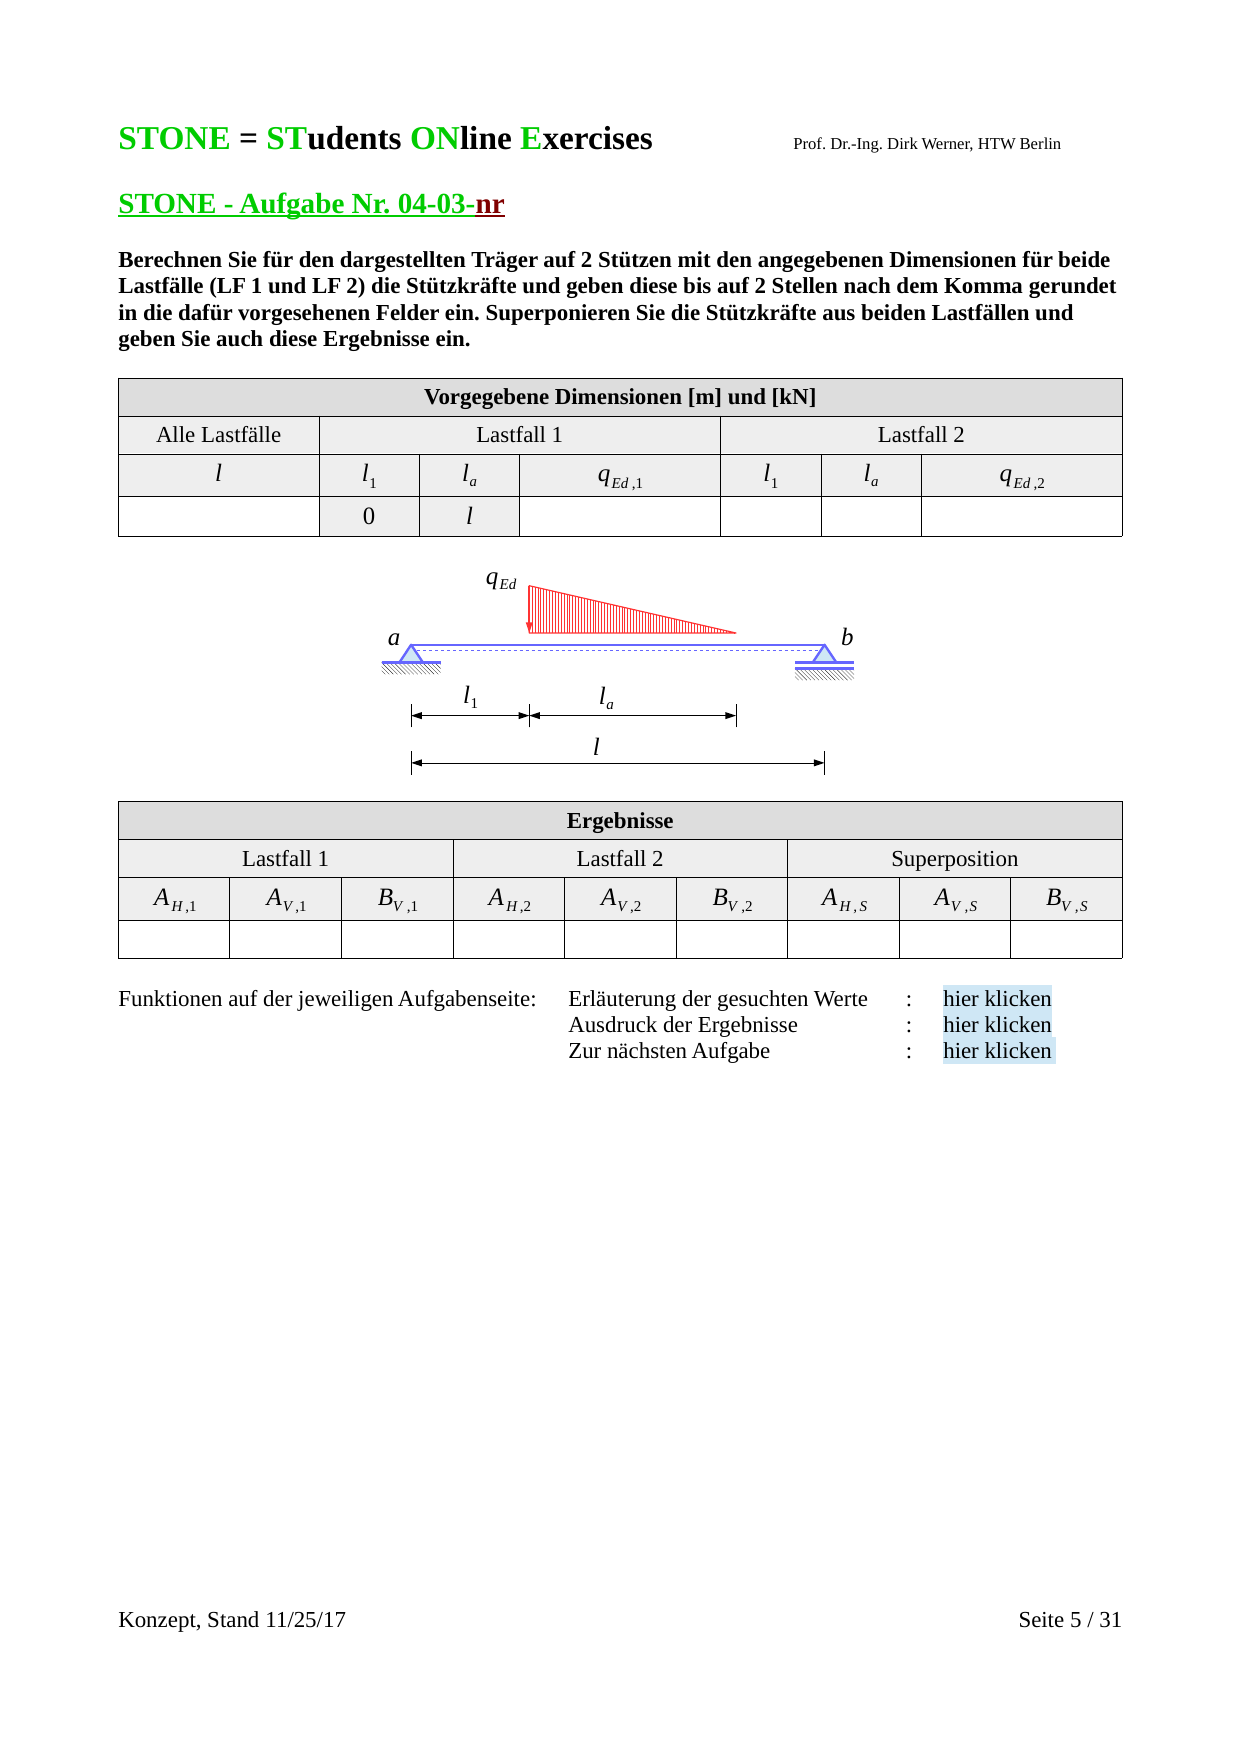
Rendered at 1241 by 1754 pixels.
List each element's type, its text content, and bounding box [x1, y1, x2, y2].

table_cell [788, 921, 899, 958]
table_header Ergebnisse [119, 802, 1122, 839]
table_cell Superposition [788, 840, 1122, 877]
table_cell [565, 921, 676, 958]
table_cell [721, 455, 821, 496]
table_cell [119, 455, 319, 496]
table_cell Lastfall 2 [721, 417, 1122, 453]
table_cell Lastfall 2 [454, 840, 787, 877]
table_cell [721, 497, 821, 536]
text Berechnen Sie für den dargestellten Träger auf 2 Stützen mit den angegebenen Dimensionen für beide Lastfälle (LF 1 und LF 2) die Stützkräfte und geben diese bis auf 2 Stellen nach dem Komma gerundet in die dafür vorgesehenen Felder ein. Superponieren Sie die Stützkräfte aus beiden Lastfällen und geben Sie auch diese Ergebnisse ein. [118, 246, 1122, 351]
table_cell Lastfall 1 [119, 840, 453, 877]
table_cell [342, 921, 453, 958]
table_cell [565, 878, 676, 920]
table_cell [119, 921, 229, 958]
table_cell [119, 497, 319, 536]
table_cell [520, 497, 720, 536]
table_cell [922, 497, 1122, 536]
table_cell [900, 878, 1010, 920]
table_cell [822, 455, 921, 496]
text Ausdruck der Ergebnisse : hier klicken [118, 1011, 1122, 1037]
table_cell [922, 455, 1122, 496]
table_cell [788, 878, 899, 920]
table_cell [822, 497, 921, 536]
table_cell Alle Lastfälle [119, 417, 319, 453]
table_cell [1011, 878, 1122, 920]
table_cell [454, 921, 564, 958]
text Zur nächsten Aufgabe : hier klicken [118, 1037, 1122, 1064]
table_cell [230, 878, 341, 920]
table_cell [119, 878, 229, 920]
table_cell [320, 455, 419, 496]
table_cell [677, 921, 787, 958]
table_cell [900, 921, 1010, 958]
table_cell [320, 497, 419, 536]
table_cell [677, 878, 787, 920]
table_cell [230, 921, 341, 958]
table_cell [420, 455, 519, 496]
table_cell Lastfall 1 [320, 417, 720, 453]
table_cell [342, 878, 453, 920]
table_cell [520, 455, 720, 496]
text STONE - Aufgabe Nr. 04-03-nr [118, 186, 1122, 219]
table_cell [420, 497, 519, 536]
table_header Vorgegebene Dimensionen [m] und [kN] [119, 379, 1122, 416]
table_cell [454, 878, 564, 920]
text Funktionen auf der jeweiligen Aufgabenseite: Erläuterung der gesuchten Werte : hier klicken [118, 984, 1122, 1011]
table_cell [1011, 921, 1122, 958]
